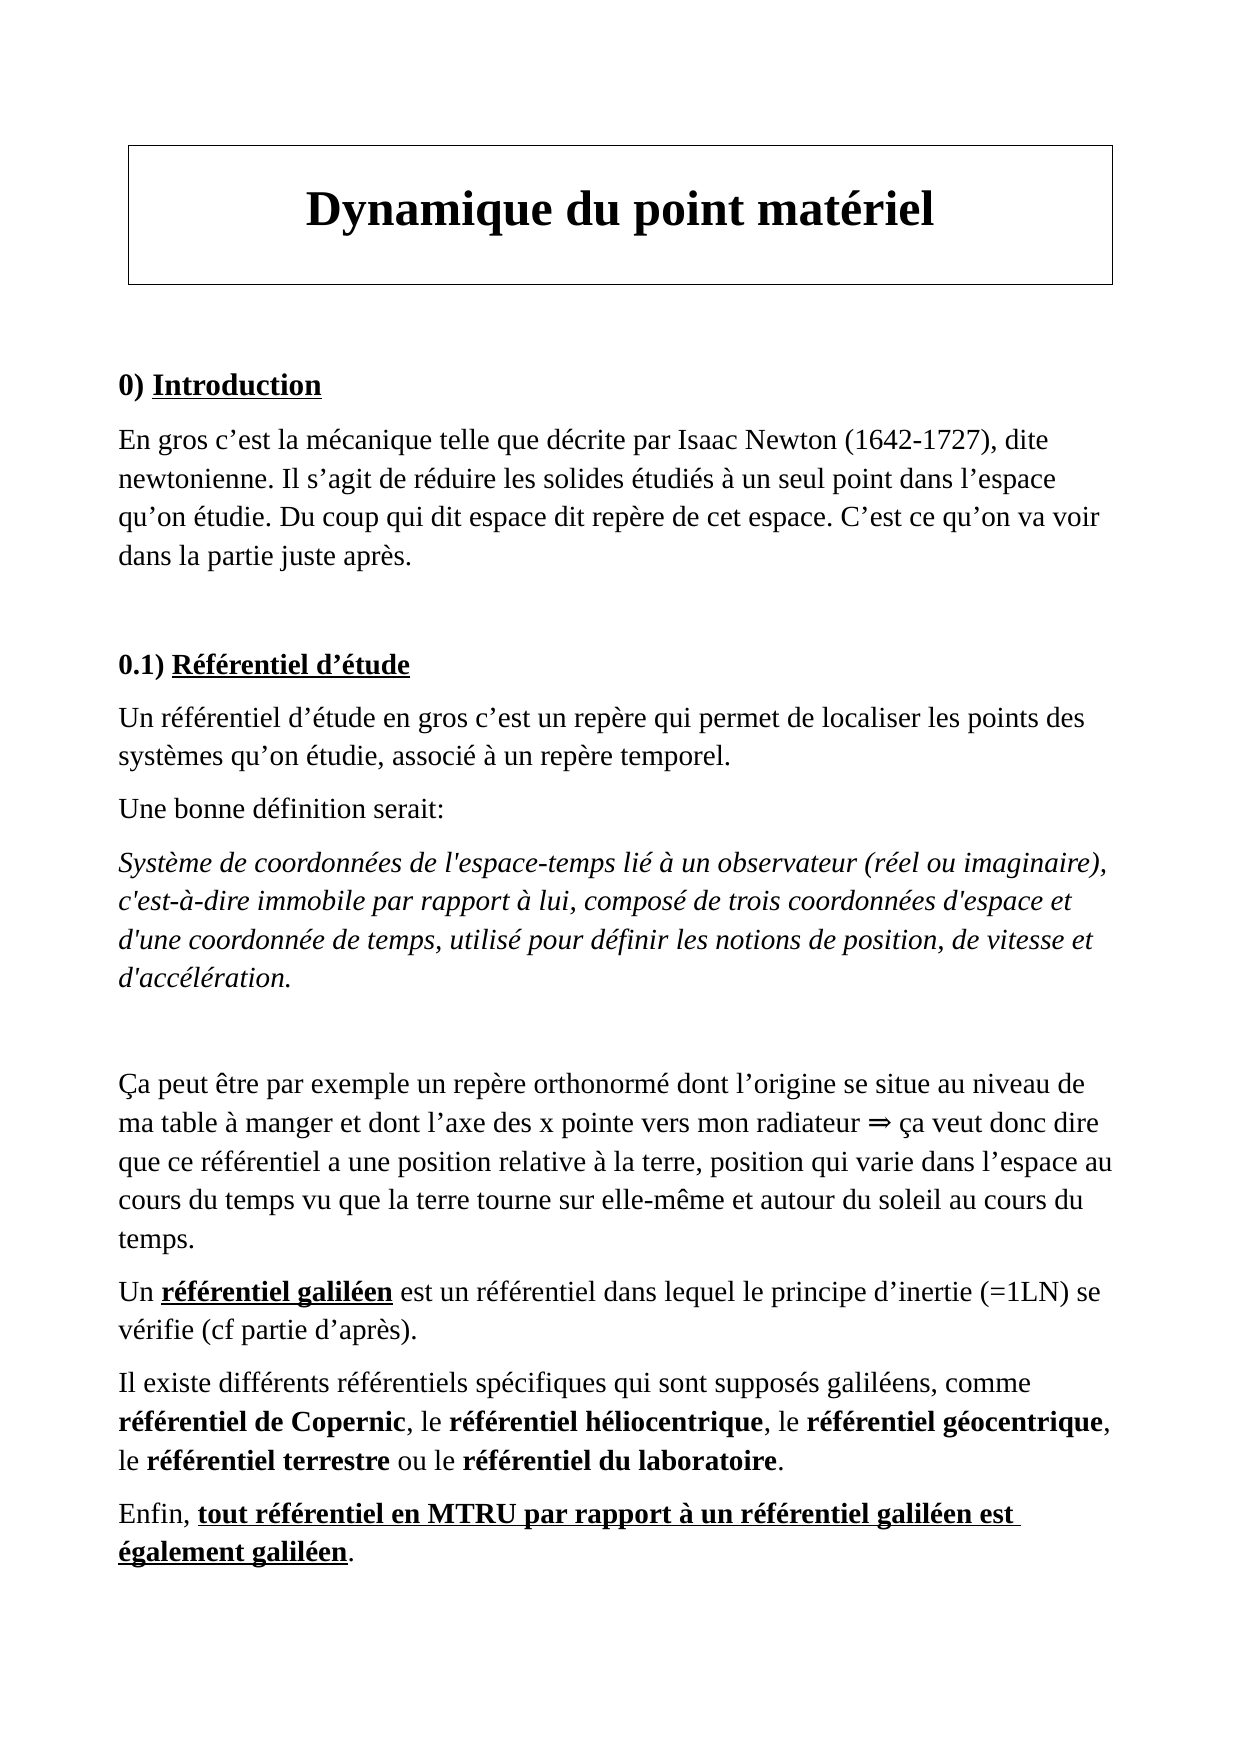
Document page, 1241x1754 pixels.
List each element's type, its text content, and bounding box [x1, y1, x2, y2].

text Système de coordonnées de l'espace-temps lié à un observateur (réel ou imaginaire), c'est-à-dire immobile par rapport à lui, composé de trois coordonnées d'espace et d'une coordonnée de temps, utilisé pour définir les notions de position, de vitesse et d'accélération. [118, 845, 1122, 994]
text 0.1) Référentiel d’étude [118, 647, 1122, 680]
subtitle Dynamique du point matériel [137, 179, 1103, 236]
text Un référentiel galiléen est un référentiel dans lequel le principe d’inertie (=1LN) se vérifie (cf partie d’après). [118, 1274, 1122, 1346]
text Un référentiel d’étude en gros c’est un repère qui permet de localiser les points des systèmes qu’on étudie, associé à un repère temporel. [118, 700, 1122, 772]
text Une bonne définition serait: [118, 792, 1122, 825]
text Il existe différents référentiels spécifiques qui sont supposés galiléens, comme référentiel de Copernic, le référentiel héliocentrique, le référentiel géocentrique, le référentiel terrestre ou le référentiel du laboratoire. [118, 1366, 1122, 1476]
text Enfin, tout référentiel en MTRU par rapport à un référentiel galiléen est également galiléen. [118, 1496, 1122, 1568]
text Ça peut être par exemple un repère orthonormé dont l’origine se situe au niveau de ma table à manger et dont l’axe des x pointe vers mon radiateur ⇒ ça veut donc dire que ce référentiel a une position relative à la terre, position qui varie dans l’espace au cours du temps vu que la terre tourne sur elle-même et autour du soleil au cours du temps. [118, 1067, 1122, 1254]
text En gros c’est la mécanique telle que décrite par Isaac Newton (1642-1727), dite newtonienne. Il s’agit de réduire les solides étudiés à un seul point dans l’espace qu’on étudie. Du coup qui dit espace dit repère de cet espace. C’est ce qu’on va voir dans la partie juste après. [118, 422, 1122, 571]
text 0) Introduction [118, 366, 1122, 402]
